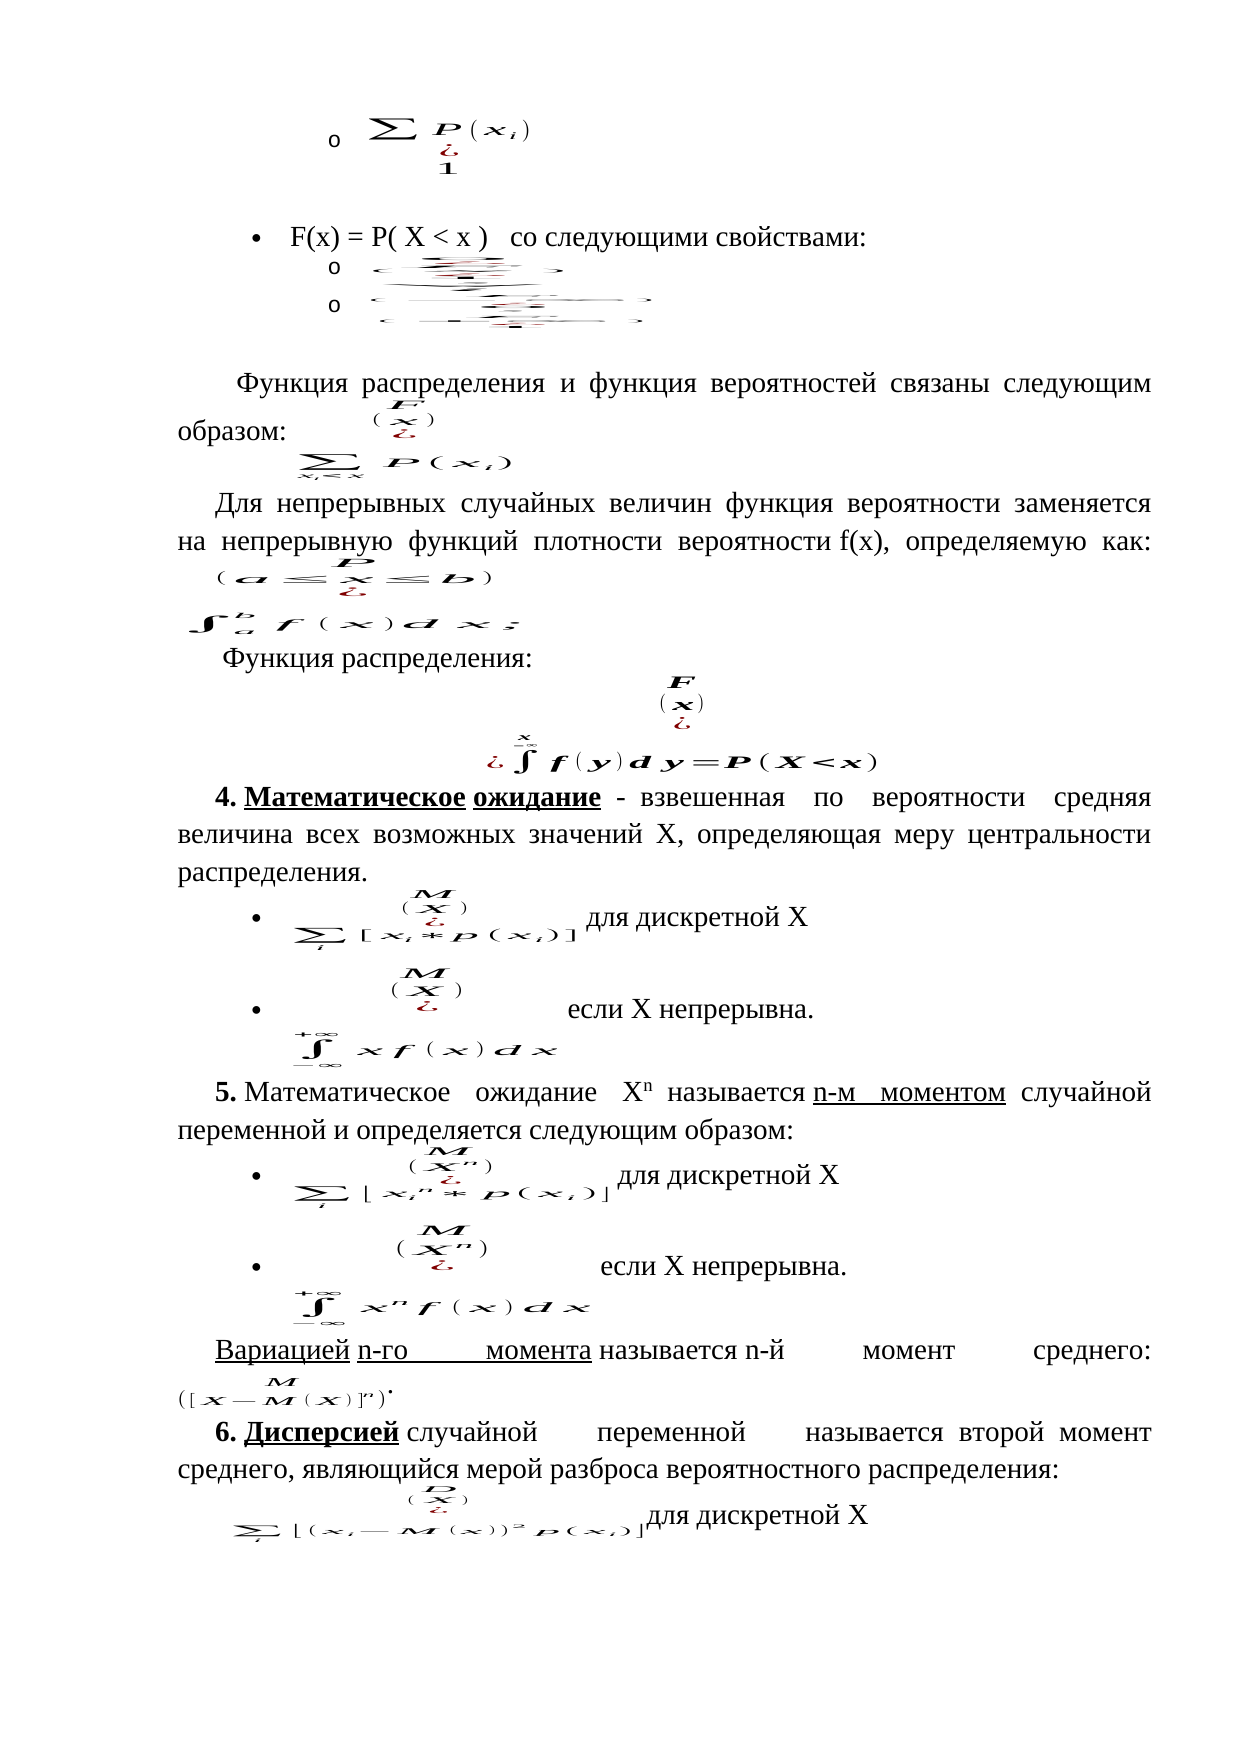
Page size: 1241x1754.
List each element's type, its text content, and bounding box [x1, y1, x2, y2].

list F(x) = P( X < x ) со следующими свойствами: [252, 215, 1152, 252]
text 6. Дисперсией случайной переменной называется второй момент среднего, являющийся мерой разброса вероятностного распределения: [177, 1410, 1152, 1485]
list если Х непрерывна. [252, 966, 1152, 1070]
list для дискретной X [252, 888, 1152, 966]
text для дискретной Х [177, 1485, 1152, 1563]
text 5. Математическое ожидание Хn называется n-м моментом случайной переменной и определяется следующим образом: [177, 1070, 1152, 1145]
text Вариацией n-го момента называется n-й момент среднего: . [177, 1328, 1152, 1410]
text Для непрерывных случайных величин функция вероятности заменяется на непрерывную функций плотности вероятности f(x), определяемую как: [177, 481, 1152, 636]
text 4. Математическое ожидание - взвешенная по вероятности средняя величина всех возможных значений X, определяющая меру центральности распределения. [177, 775, 1152, 888]
list если Х непрерывна. [252, 1223, 1152, 1328]
text Функция распределения и функция вероятностей связаны следующим образом: [177, 365, 1152, 481]
list для дискретной X [252, 1145, 1152, 1223]
text Функция распределения: [177, 636, 1152, 673]
